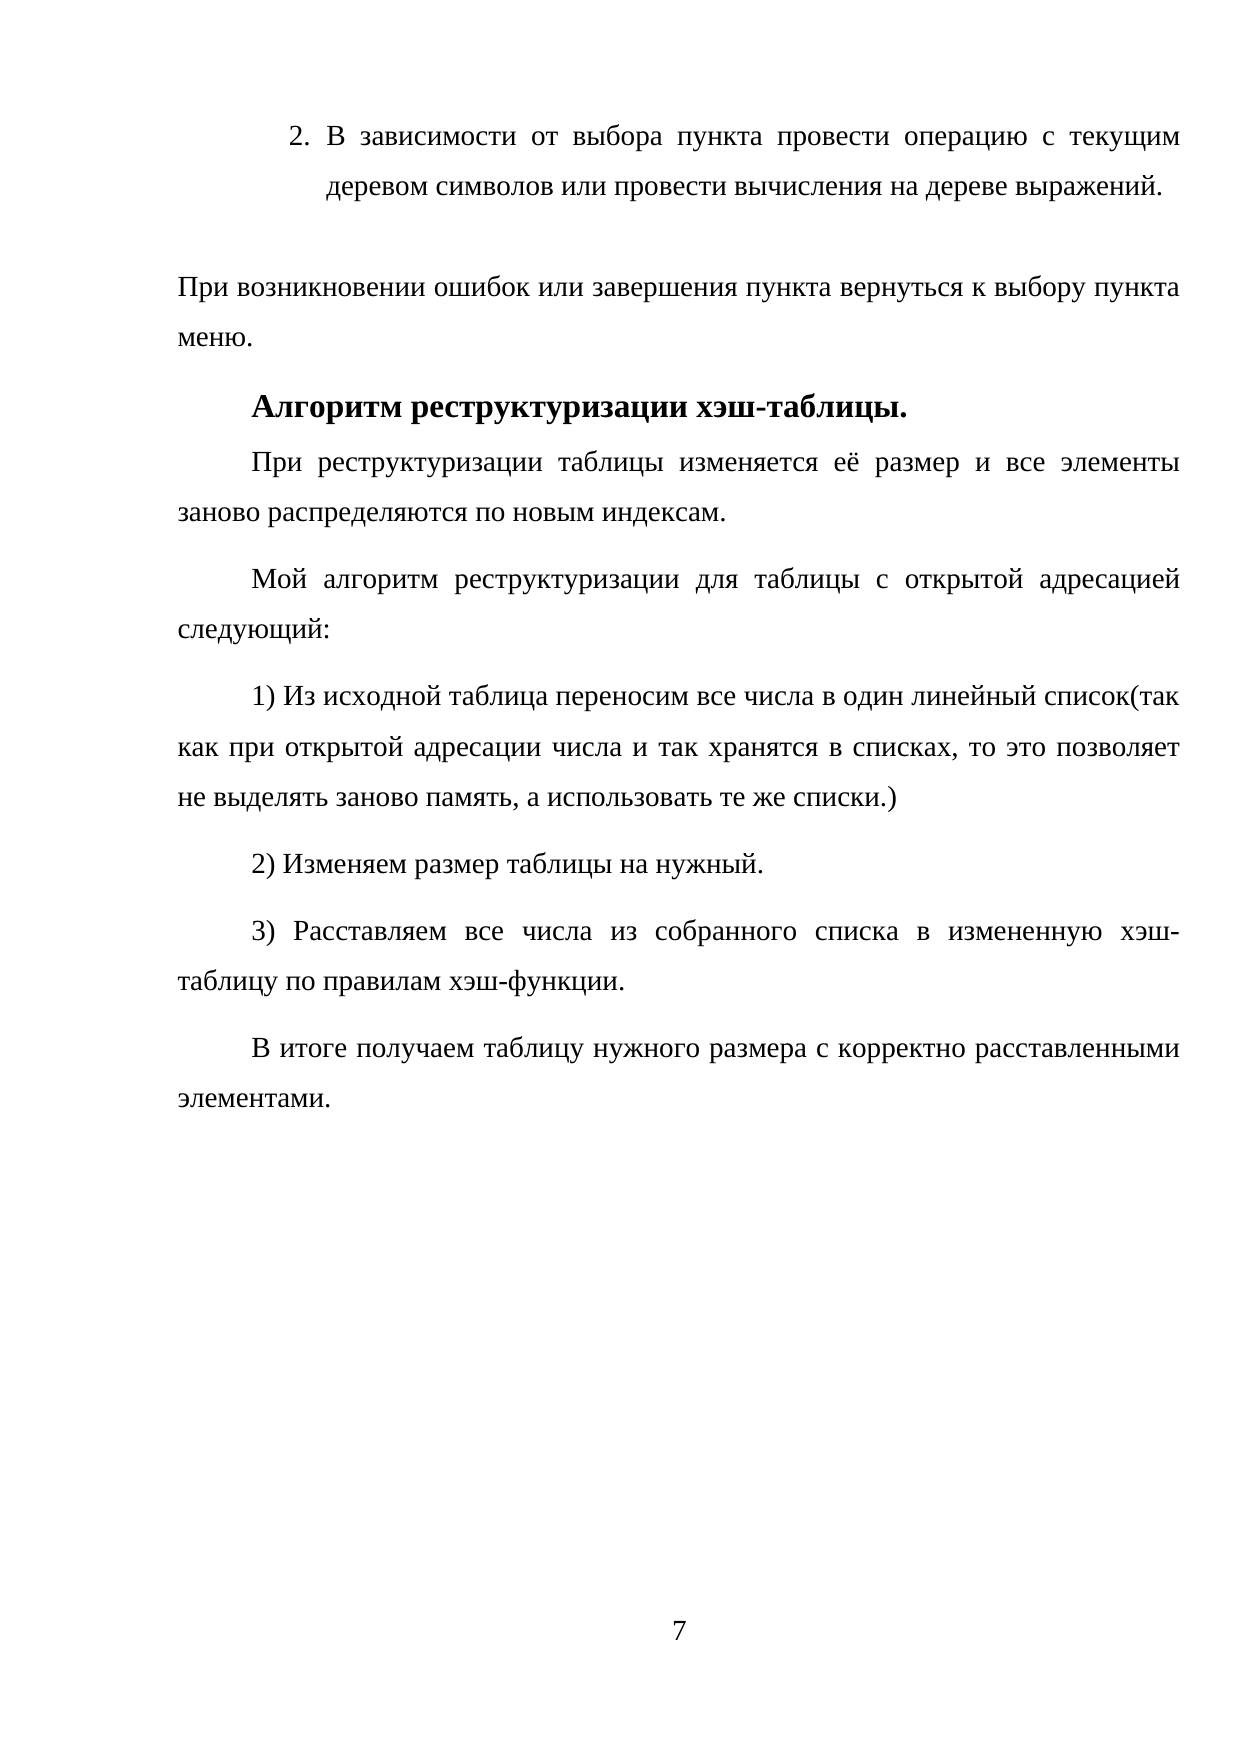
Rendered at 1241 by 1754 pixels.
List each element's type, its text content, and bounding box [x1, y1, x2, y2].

subtitle Алгоритм реструктуризации хэш-таблицы. [177, 386, 1181, 425]
text Мой алгоритм реструктуризации для таблицы с открытой адресацией следующий: [177, 561, 1181, 645]
text 1) Из исходной таблица переносим все числа в один линейный список(так как при открытой адресации числа и так хранятся в списках, то это позволяет не выделять заново память, а использовать те же списки.) [177, 678, 1181, 813]
text В итоге получаем таблицу нужного размера с корректно расставленными элементами. [177, 1030, 1181, 1114]
list При возникновении ошибок или завершения пункта вернуться к выбору пункта меню. [177, 269, 1181, 353]
text 3) Расставляем все числа из собранного списка в измененную хэш-таблицу по правилам хэш-функции. [177, 913, 1181, 997]
text 2) Изменяем размер таблицы на нужный. [177, 846, 1181, 879]
list В зависимости от выбора пункта провести операцию с текущим деревом символов или провести вычисления на дереве выражений. [288, 118, 1181, 202]
text При реструктуризации таблицы изменяется её размер и все элементы заново распределяются по новым индексам. [177, 444, 1181, 528]
